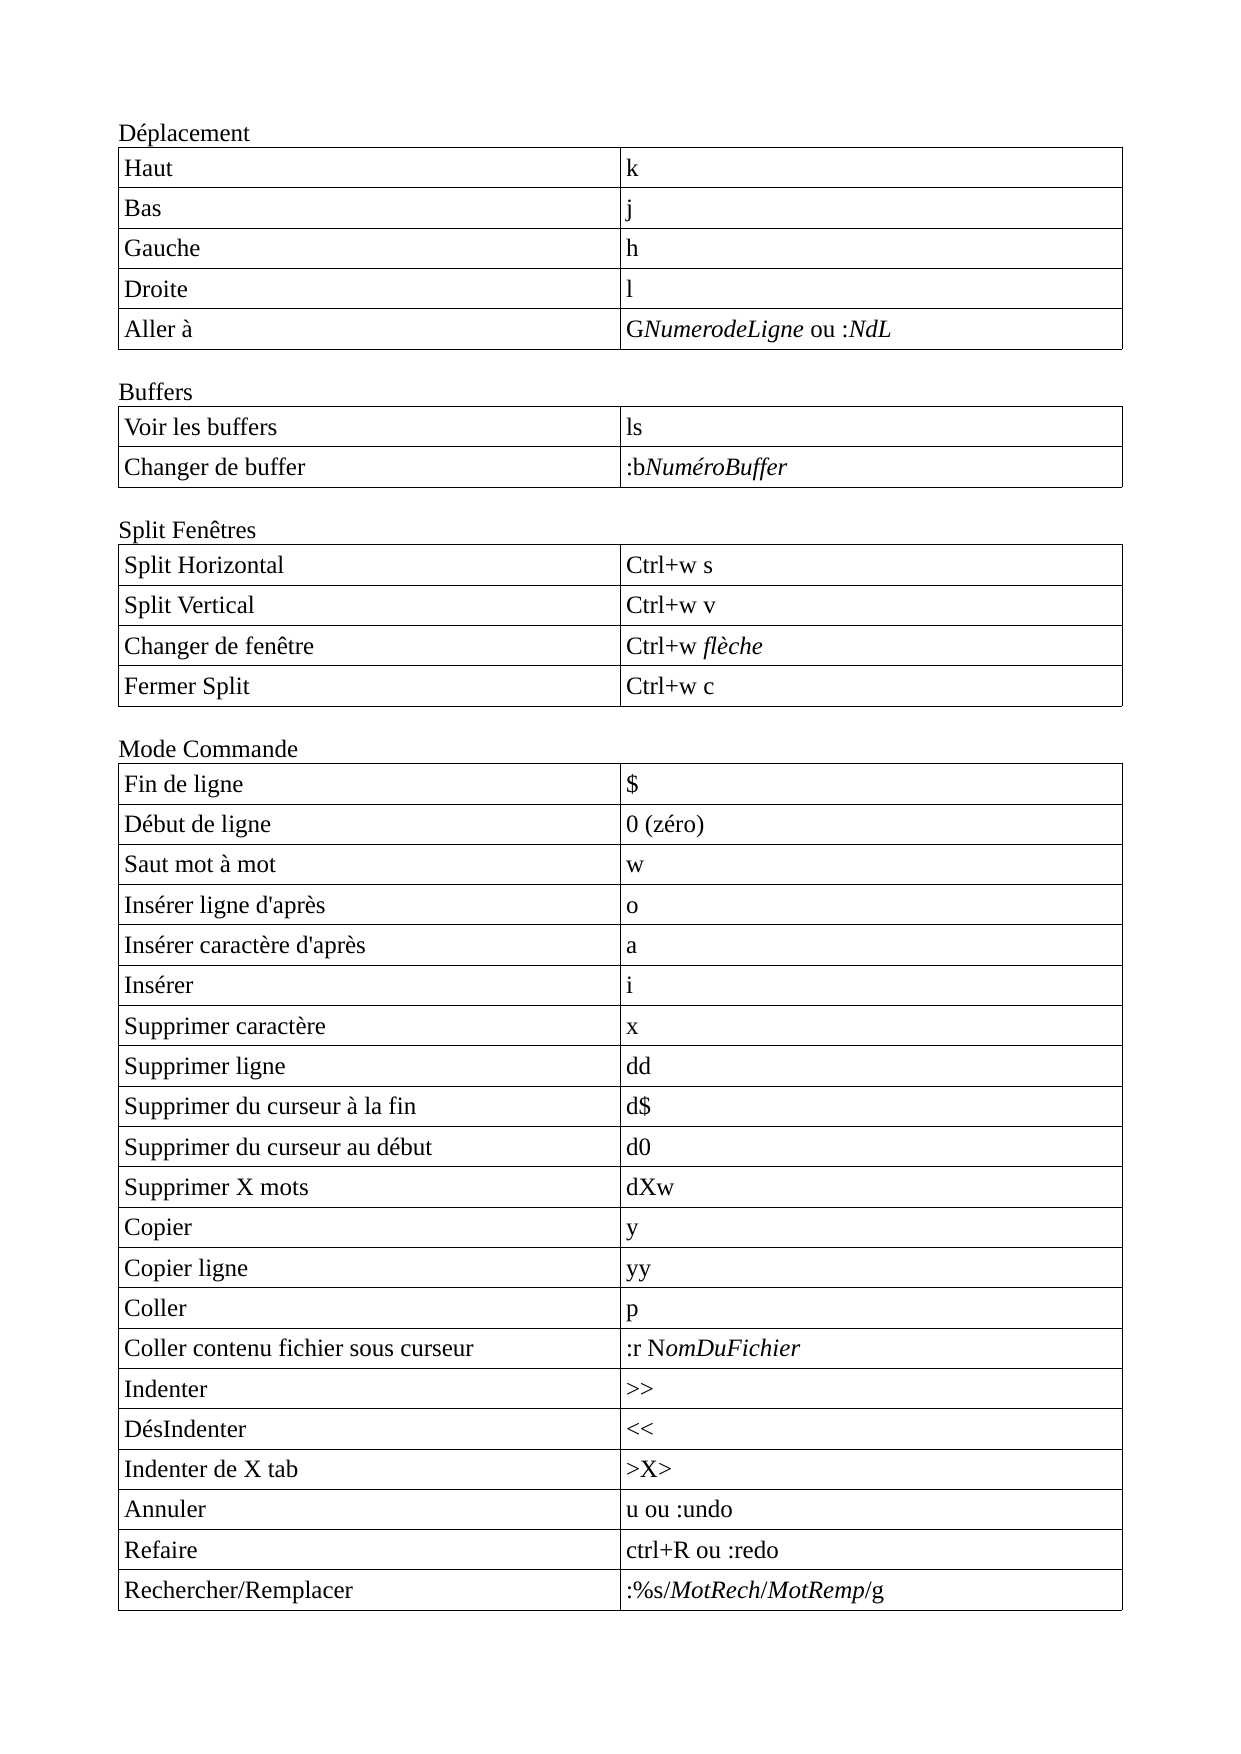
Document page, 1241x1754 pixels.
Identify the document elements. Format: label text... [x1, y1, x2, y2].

table_cell j [621, 188, 1122, 227]
table_cell y [621, 1208, 1122, 1247]
table_cell yy [621, 1248, 1122, 1287]
table_cell Refaire [119, 1530, 620, 1569]
table_cell Saut mot à mot [119, 845, 620, 884]
text Déplacement [118, 118, 1122, 147]
table_cell >X> [621, 1450, 1122, 1489]
table_cell Rechercher/Remplacer [119, 1570, 620, 1610]
table_cell Droite [119, 269, 620, 308]
table_cell d0 [621, 1127, 1122, 1166]
table_cell d$ [621, 1087, 1122, 1126]
table_cell Bas [119, 188, 620, 227]
table_cell Aller à [119, 309, 620, 348]
table_cell o [621, 885, 1122, 924]
table_cell Fermer Split [119, 666, 620, 706]
table_cell ctrl+R ou :redo [621, 1530, 1122, 1569]
table_header Split Horizontal [119, 545, 620, 584]
table_cell :bNuméroBuffer [621, 447, 1122, 487]
table_cell Supprimer du curseur à la fin [119, 1087, 620, 1126]
text Mode Commande [118, 734, 1122, 763]
table_cell Ctrl+w v [621, 586, 1122, 625]
table_header Ctrl+w s [621, 545, 1122, 584]
table_cell a [621, 925, 1122, 965]
table_cell h [621, 229, 1122, 268]
table_cell Ctrl+w flèche [621, 626, 1122, 665]
table_cell p [621, 1288, 1122, 1327]
table_header $ [621, 764, 1122, 803]
text Buffers [118, 377, 1122, 406]
table_cell Copier ligne [119, 1248, 620, 1287]
table_cell << [621, 1409, 1122, 1448]
table_cell Copier [119, 1208, 620, 1247]
table_cell 0 (zéro) [621, 805, 1122, 844]
table_cell GNumerodeLigne ou :NdL [621, 309, 1122, 348]
table_cell x [621, 1006, 1122, 1045]
table_cell Supprimer caractère [119, 1006, 620, 1045]
table_cell Supprimer X mots [119, 1167, 620, 1207]
table_cell Split Vertical [119, 586, 620, 625]
table_cell Supprimer du curseur au début [119, 1127, 620, 1166]
table_cell Changer de buffer [119, 447, 620, 487]
table_cell :r NomDuFichier [621, 1329, 1122, 1368]
table_cell Insérer caractère d'après [119, 925, 620, 965]
text Split Fenêtres [118, 516, 1122, 544]
table_header Haut [119, 148, 620, 187]
table_cell >> [621, 1369, 1122, 1408]
table_cell Ctrl+w c [621, 666, 1122, 706]
table_header Fin de ligne [119, 764, 620, 803]
table_cell u ou :undo [621, 1490, 1122, 1529]
table_cell :%s/MotRech/MotRemp/g [621, 1570, 1122, 1610]
table_cell i [621, 966, 1122, 1005]
table_cell dd [621, 1046, 1122, 1086]
table_cell Supprimer ligne [119, 1046, 620, 1086]
table_cell DésIndenter [119, 1409, 620, 1448]
table_cell Gauche [119, 229, 620, 268]
table_cell l [621, 269, 1122, 308]
table_cell w [621, 845, 1122, 884]
table_cell Insérer ligne d'après [119, 885, 620, 924]
table_cell Coller [119, 1288, 620, 1327]
table_header k [621, 148, 1122, 187]
table_cell Insérer [119, 966, 620, 1005]
table_cell Indenter [119, 1369, 620, 1408]
table_cell Changer de fenêtre [119, 626, 620, 665]
table_cell Début de ligne [119, 805, 620, 844]
table_cell Annuler [119, 1490, 620, 1529]
table_header ls [621, 407, 1122, 446]
table_cell Coller contenu fichier sous curseur [119, 1329, 620, 1368]
table_header Voir les buffers [119, 407, 620, 446]
table_cell Indenter de X tab [119, 1450, 620, 1489]
table_cell dXw [621, 1167, 1122, 1207]
